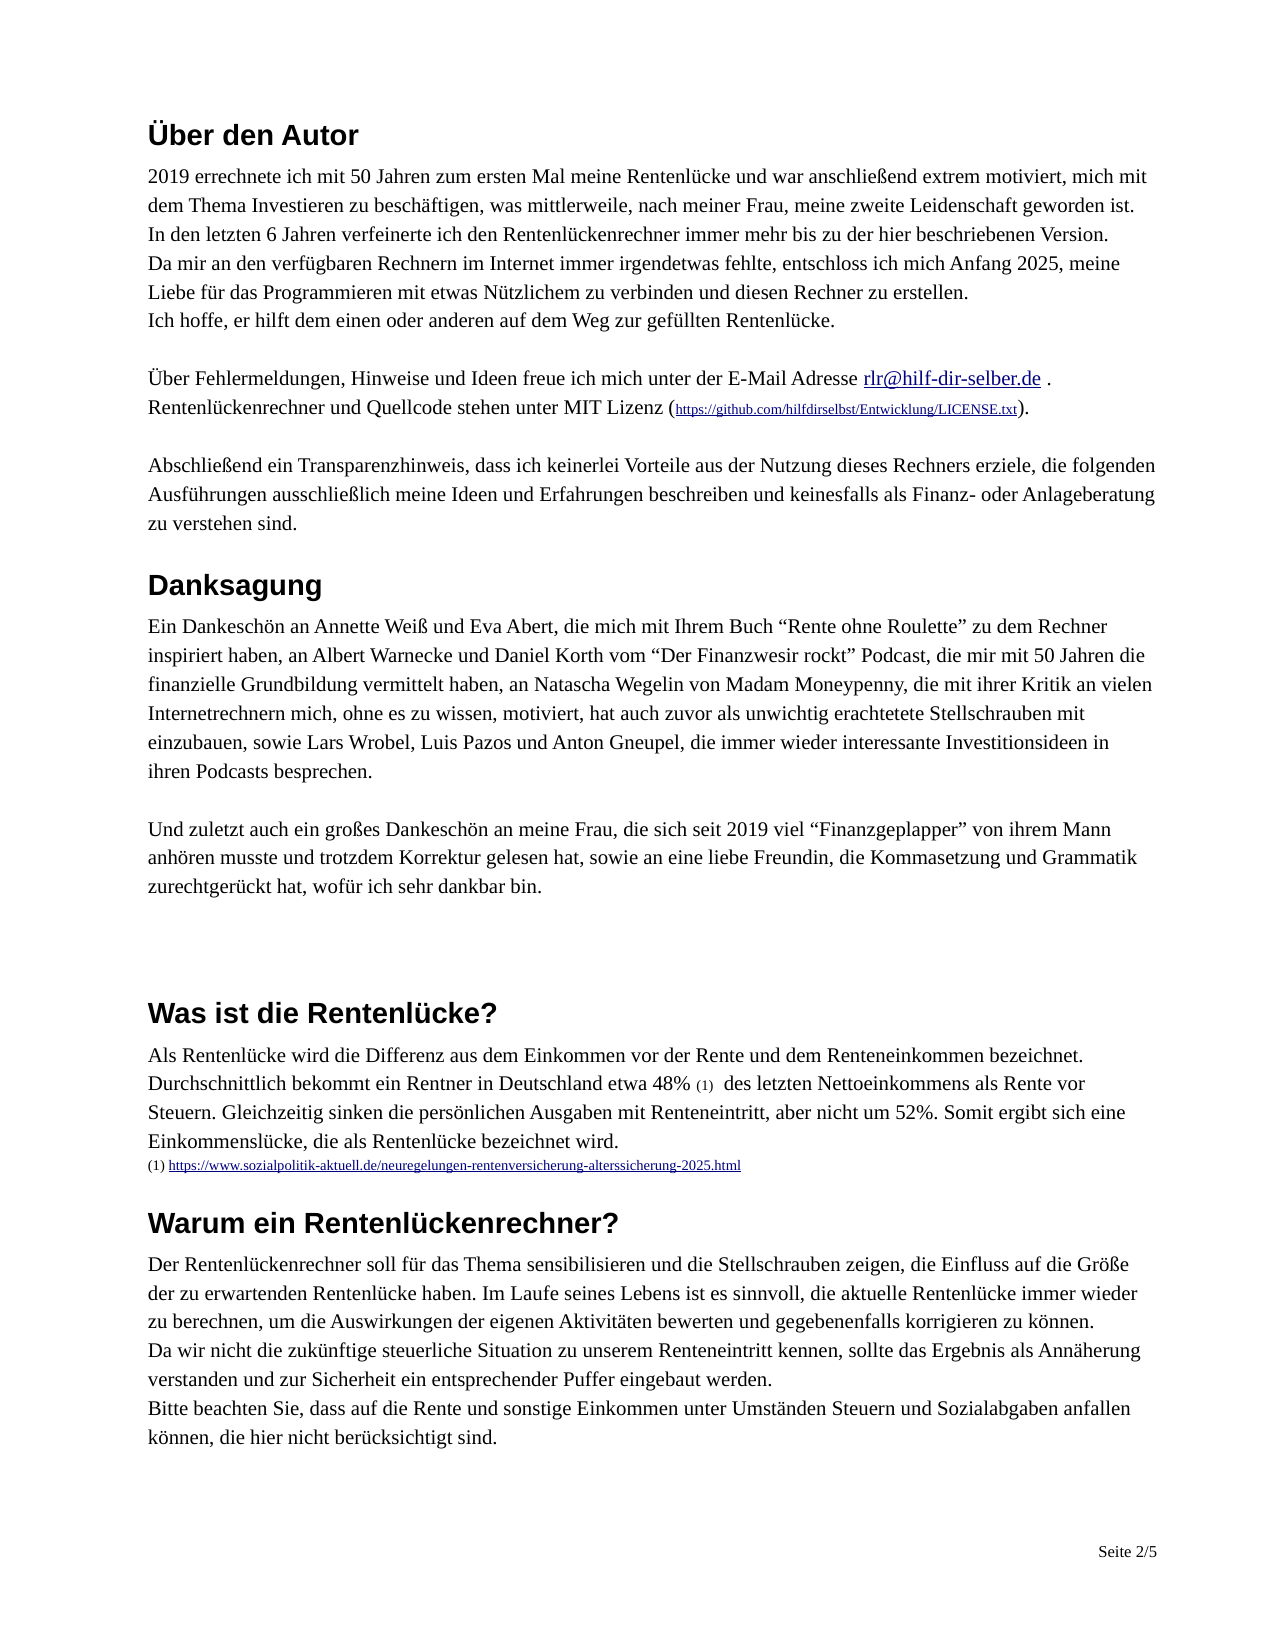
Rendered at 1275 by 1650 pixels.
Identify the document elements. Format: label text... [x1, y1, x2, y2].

text Ein Dankeschön an Annette Weiß und Eva Abert, die mich mit Ihrem Buch “Rente ohne Roulette” zu dem Rechner inspiriert haben, an Albert Warnecke und Daniel Korth vom “Der Finanzwesir rockt” Podcast, die mir mit 50 Jahren die finanzielle Grundbildung vermittelt haben, an Natascha Wegelin von Madam Moneypenny, die mit ihrer Kritik an vielen Internetrechnern mich, ohne es zu wissen, motiviert, hat auch zuvor als unwichtig erachtetete Stellschrauben mit einzubauen, sowie Lars Wrobel, Luis Pazos und Anton Gneupel, die immer wieder interessante Investitionsideen in ihren Podcasts besprechen. Und zuletzt auch ein großes Dankeschön an meine Frau, die sich seit 2019 viel “Finanzgeplapper” von ihrem Mann anhören musste und trotzdem Korrektur gelesen hat, sowie an eine liebe Freundin, die Kommasetzung und Grammatik zurechtgerückt hat, wofür ich sehr dankbar bin. [148, 614, 1157, 962]
subtitle Danksagung [148, 568, 1157, 602]
subtitle Warum ein Rentenlückenrechner? [148, 1206, 1157, 1239]
subtitle Über den Autor [148, 118, 1157, 152]
text Als Rentenlücke wird die Differenz aus dem Einkommen vor der Rente und dem Renteneinkommen bezeichnet. Durchschnittlich bekommt ein Rentner in Deutschland etwa 48% (1) des letzten Nettoeinkommens als Rente vor Steuern. Gleichzeitig sinken die persönlichen Ausgaben mit Renteneintritt, aber nicht um 52%. Somit ergibt sich eine Einkommenslücke, die als Rentenlücke bezeichnet wird. (1) https://www.sozialpolitik-aktuell.de/neuregelungen-rentenversicherung-alterssicherung-2025.html [148, 1042, 1157, 1173]
text 2019 errechnete ich mit 50 Jahren zum ersten Mal meine Rentenlücke und war anschließend extrem motiviert, mich mit dem Thema Investieren zu beschäftigen, was mittlerweile, nach meiner Frau, meine zweite Leidenschaft geworden ist. In den letzten 6 Jahren verfeinerte ich den Rentenlückenrechner immer mehr bis zu der hier beschriebenen Version. Da mir an den verfügbaren Rechnern im Internet immer irgendetwas fehlte, entschloss ich mich Anfang 2025, meine Liebe für das Programmieren mit etwas Nützlichem zu verbinden und diesen Rechner zu erstellen. Ich hoffe, er hilft dem einen oder anderen auf dem Weg zur gefüllten Rentenlücke. Über Fehlermeldungen, Hinweise und Ideen freue ich mich unter der E-Mail Adresse rlr@hilf-dir-selber.de . Rentenlückenrechner und Quellcode stehen unter MIT Lizenz (https://github.com/hilfdirselbst/Entwicklung/LICENSE.txt). Abschließend ein Transparenzhinweis, dass ich keinerlei Vorteile aus der Nutzung dieses Rechners erziele, die folgenden Ausführungen ausschließlich meine Ideen und Erfahrungen beschreiben und keinesfalls als Finanz- oder Anlageberatung zu verstehen sind. [148, 164, 1157, 534]
text Der Rentenlückenrechner soll für das Thema sensibilisieren und die Stellschrauben zeigen, die Einfluss auf die Größe der zu erwartenden Rentenlücke haben. Im Laufe seines Lebens ist es sinnvoll, die aktuelle Rentenlücke immer wieder zu berechnen, um die Auswirkungen der eigenen Aktivitäten bewerten und gegebenenfalls korrigieren zu können. Da wir nicht die zukünftige steuerliche Situation zu unserem Renteneintritt kennen, sollte das Ergebnis als Annäherung verstanden und zur Sicherheit ein entsprechender Puffer eingebaut werden. Bitte beachten Sie, dass auf die Rente und sonstige Einkommen unter Umständen Steuern und Sozialabgaben anfallen können, die hier nicht berücksichtigt sind. [148, 1252, 1157, 1449]
subtitle Was ist die Rentenlücke? [148, 996, 1157, 1030]
